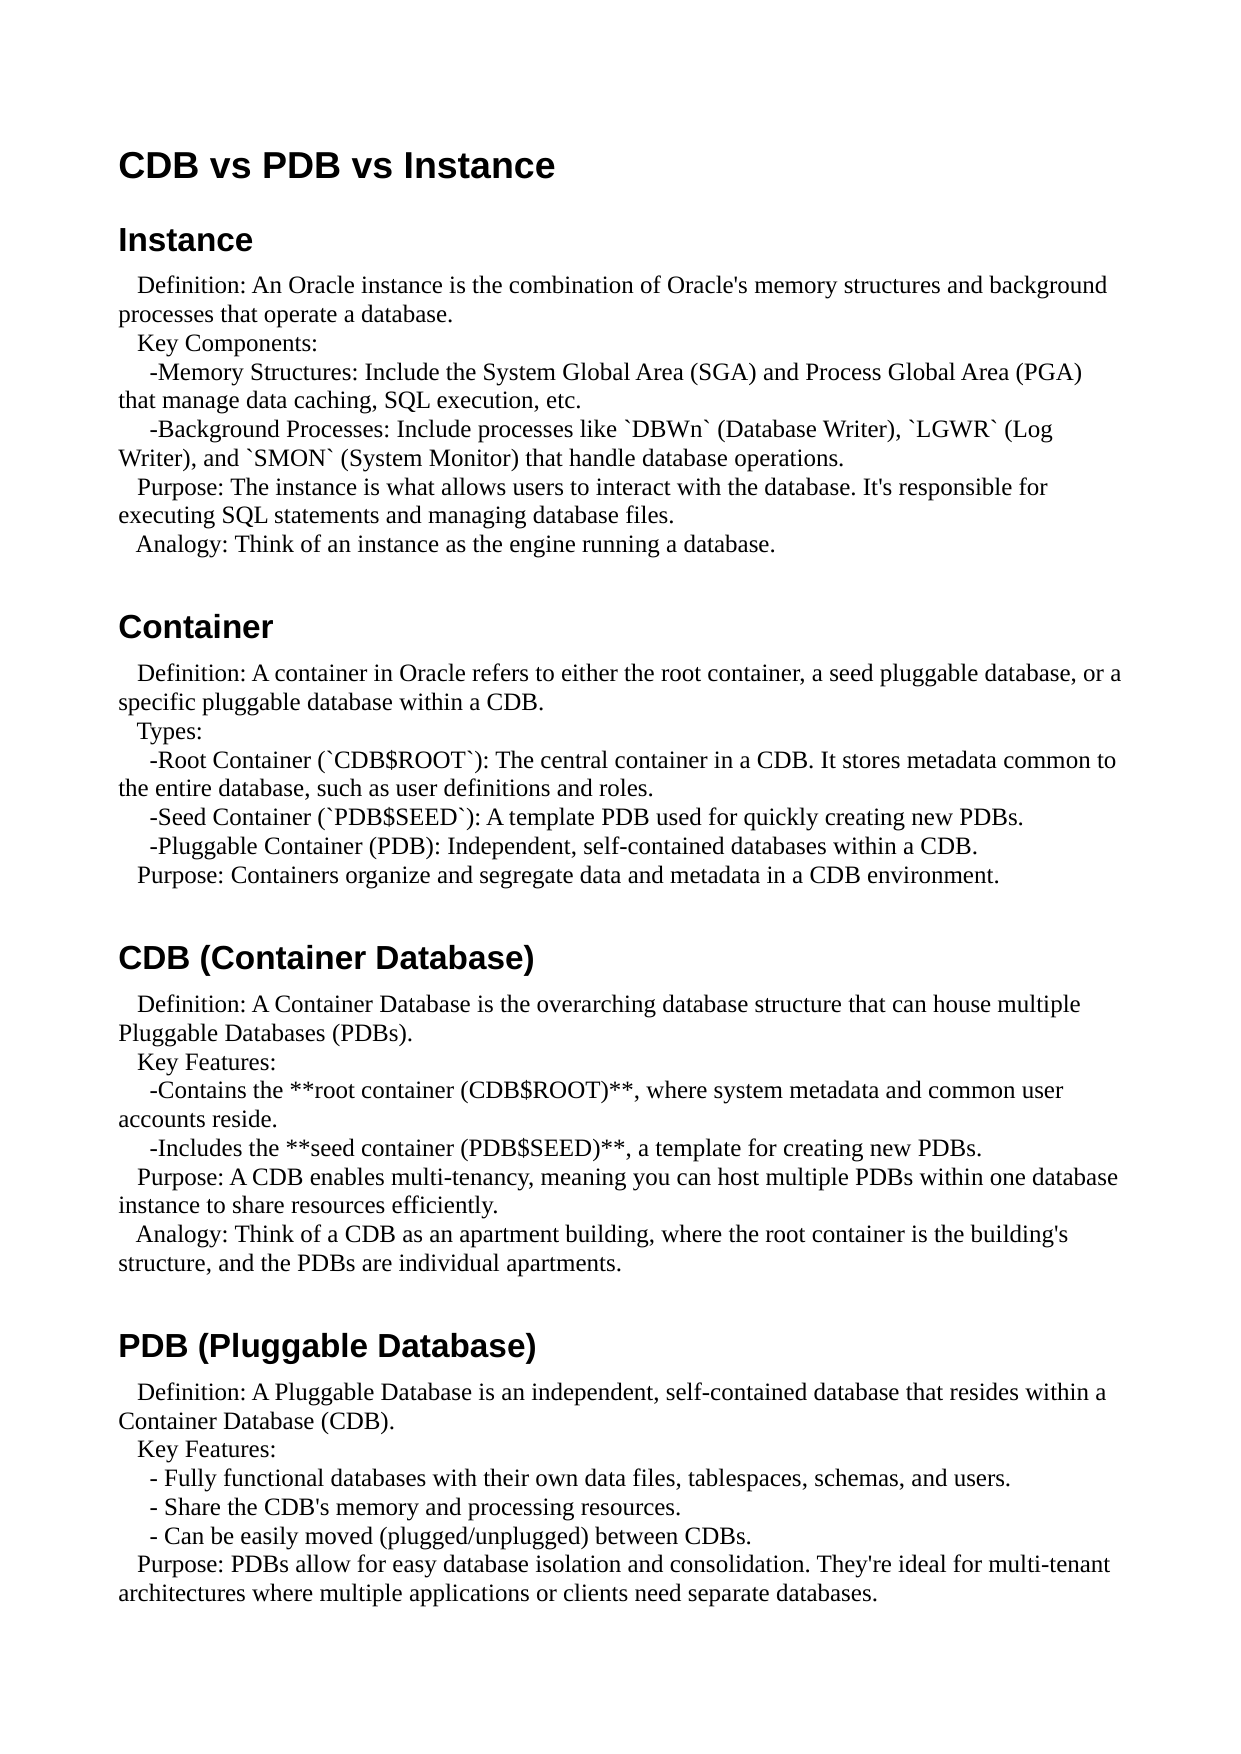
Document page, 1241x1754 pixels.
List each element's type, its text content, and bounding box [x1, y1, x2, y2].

text -Root Container (`CDB$ROOT`): The central container in a CDB. It stores metadata common to the entire database, such as user definitions and roles. [118, 745, 1122, 802]
text Key Features: [118, 1434, 1122, 1463]
text - Fully functional databases with their own data files, tablespaces, schemas, and users. [118, 1463, 1122, 1492]
text Definition: A Pluggable Database is an independent, self-contained database that resides within a Container Database (CDB). [118, 1377, 1122, 1434]
text Key Features: [118, 1047, 1122, 1075]
text Purpose: A CDB enables multi-tenancy, meaning you can host multiple PDBs within one database instance to share resources efficiently. [118, 1162, 1122, 1219]
subtitle CDB vs PDB vs Instance [118, 143, 1122, 186]
text Analogy: Think of a CDB as an apartment building, where the root container is the building's structure, and the PDBs are individual apartments. [118, 1219, 1122, 1277]
text -Pluggable Container (PDB): Independent, self-contained databases within a CDB. [118, 831, 1122, 860]
text Definition: A Container Database is the overarching database structure that can house multiple Pluggable Databases (PDBs). [118, 989, 1122, 1047]
text -Includes the **seed container (PDB$SEED)**, a template for creating new PDBs. [118, 1133, 1122, 1162]
text Definition: An Oracle instance is the combination of Oracle's memory structures and background processes that operate a database. [118, 271, 1122, 328]
text Analogy: Think of an instance as the engine running a database. [118, 529, 1122, 558]
text Definition: A container in Oracle refers to either the root container, a seed pluggable database, or a specific pluggable database within a CDB. [118, 658, 1122, 716]
text -Contains the **root container (CDB$ROOT)**, where system metadata and common user accounts reside. [118, 1075, 1122, 1133]
subtitle Instance [118, 219, 1122, 258]
subtitle PDB (Pluggable Database) [118, 1326, 1122, 1364]
text Purpose: PDBs allow for easy database isolation and consolidation. They're ideal for multi-tenant architectures where multiple applications or clients need separate databases. [118, 1549, 1122, 1607]
text -Memory Structures: Include the System Global Area (SGA) and Process Global Area (PGA) that manage data caching, SQL execution, etc. [118, 357, 1122, 414]
text -Background Processes: Include processes like `DBWn` (Database Writer), `LGWR` (Log Writer), and `SMON` (System Monitor) that handle database operations. [118, 414, 1122, 472]
text Types: [118, 716, 1122, 745]
text Purpose: The instance is what allows users to interact with the database. It's responsible for executing SQL statements and managing database files. [118, 472, 1122, 529]
text Purpose: Containers organize and segregate data and metadata in a CDB environment. [118, 860, 1122, 888]
subtitle CDB (Container Database) [118, 938, 1122, 977]
text Key Components: [118, 328, 1122, 357]
text -Seed Container (`PDB$SEED`): A template PDB used for quickly creating new PDBs. [118, 802, 1122, 831]
text - Can be easily moved (plugged/unplugged) between CDBs. [118, 1521, 1122, 1549]
text - Share the CDB's memory and processing resources. [118, 1492, 1122, 1521]
subtitle Container [118, 608, 1122, 646]
